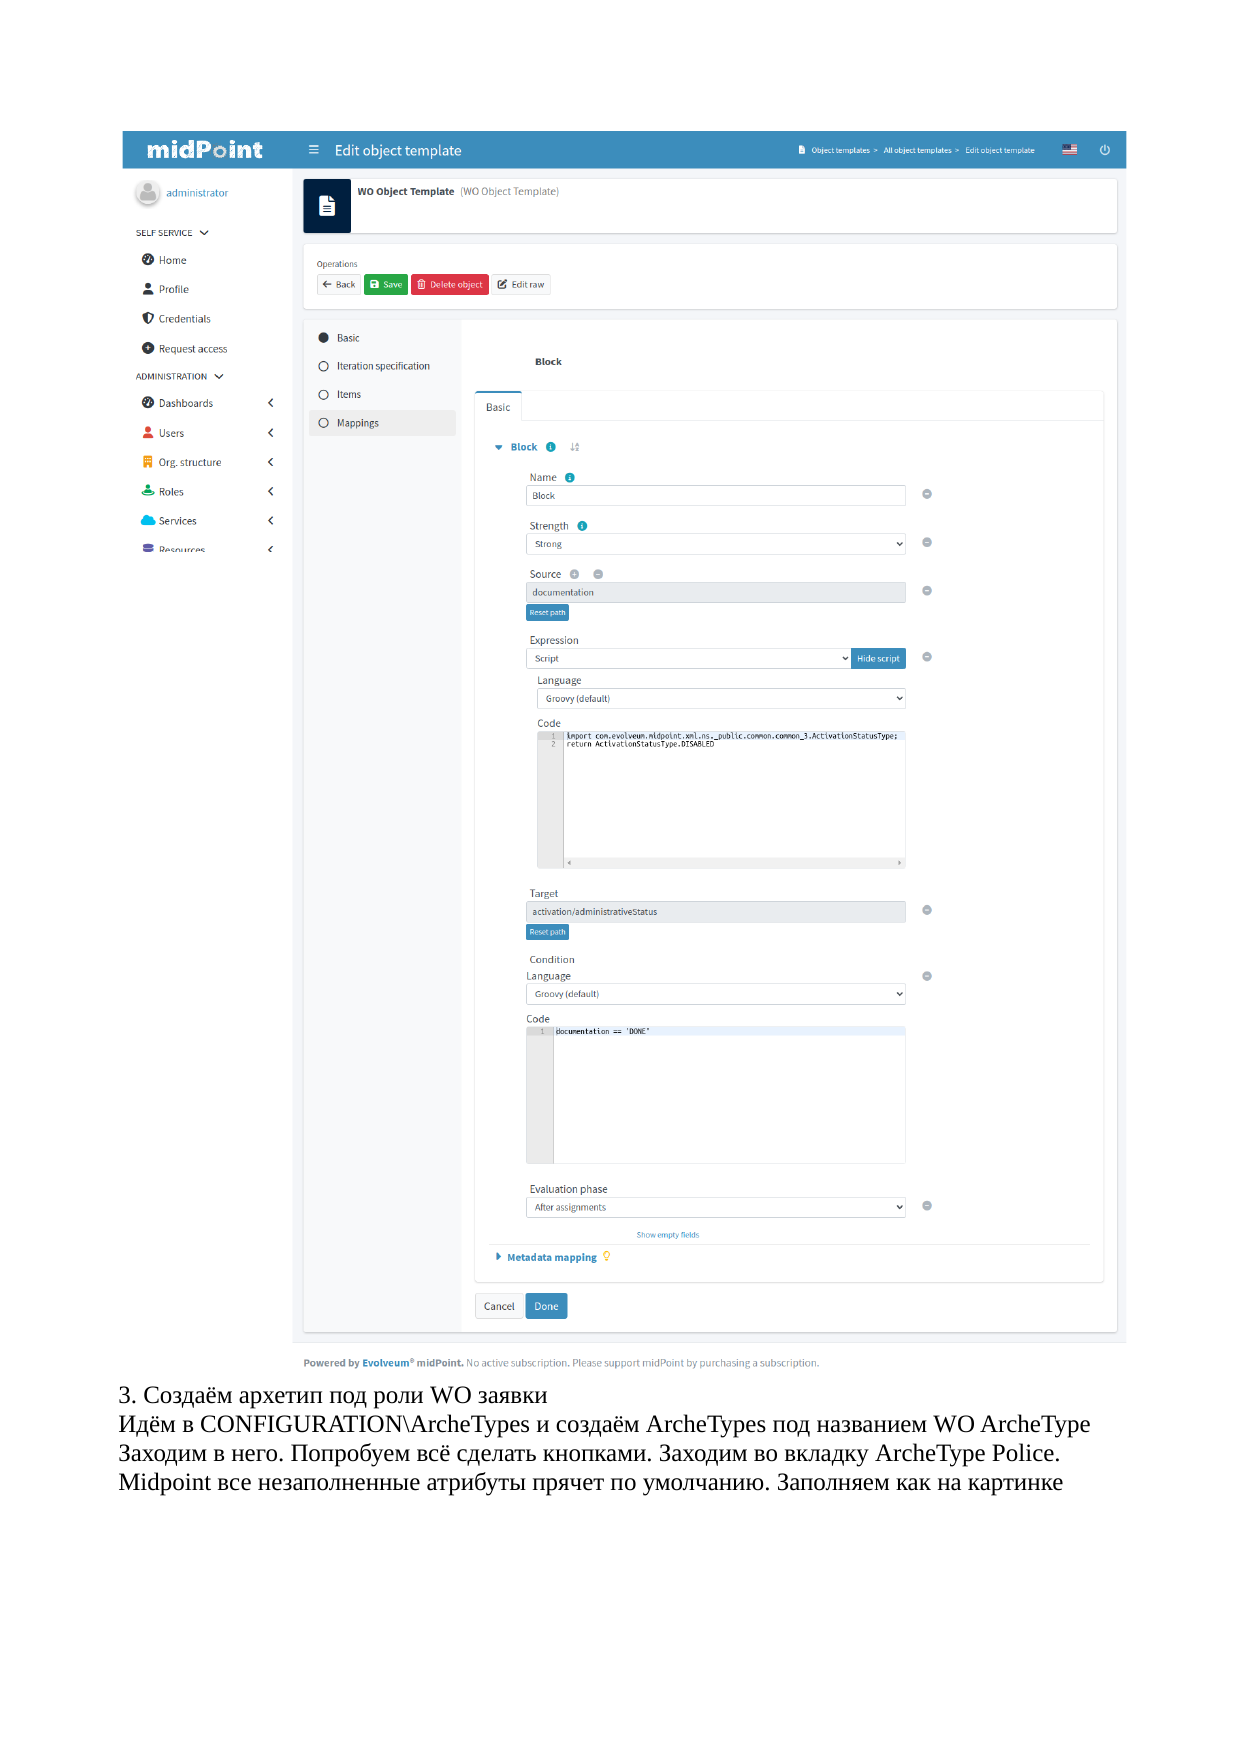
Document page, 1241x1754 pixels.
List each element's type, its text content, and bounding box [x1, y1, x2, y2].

picture [122, 131, 1127, 1381]
text Идём в CONFIGURATION\ArcheTypes и создаём ArcheTypes под названием WO ArcheType Заходим в него. Попробуем всё сделать кнопками. Заходим во вкладку ArcheType Police. Midpoint все незаполненные атрибуты прячет по умолчанию. Заполняем как на картинке [118, 1409, 1122, 1496]
text 3. Создаём архетип под роли WO заявки [118, 792, 1122, 1409]
